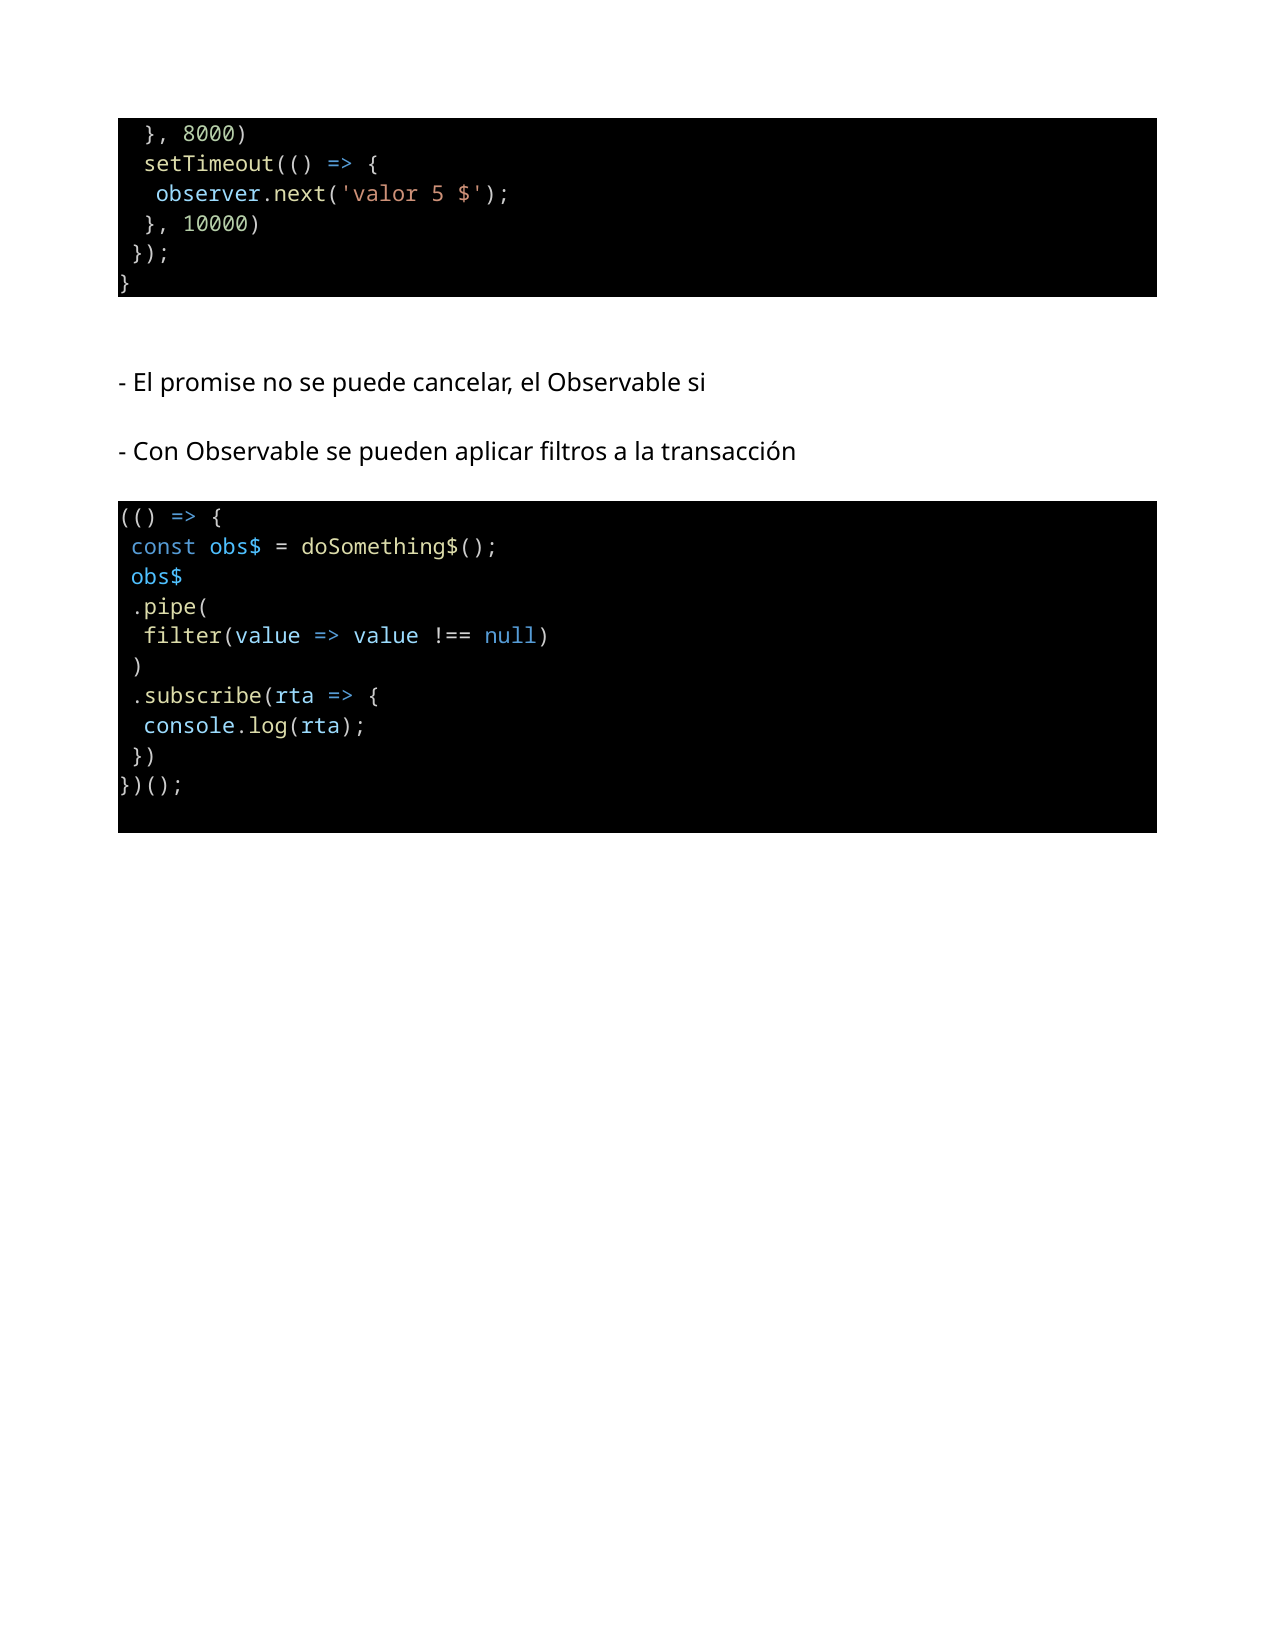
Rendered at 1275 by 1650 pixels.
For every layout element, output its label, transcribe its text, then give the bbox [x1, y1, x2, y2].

text } [118, 267, 1157, 297]
text .subscribe(rta => { [118, 680, 1157, 710]
text filter(value => value !== null) [118, 620, 1157, 650]
text setTimeout(() => { [118, 148, 1157, 178]
text - El promise no se puede cancelar, el Observable si [118, 365, 1157, 399]
text }); [118, 237, 1157, 267]
text }, 10000) [118, 207, 1157, 237]
text .pipe( [118, 591, 1157, 620]
text observer.next('valor 5 $'); [118, 178, 1157, 207]
text (() => { [118, 501, 1157, 531]
text })(); [118, 769, 1157, 799]
text ) [118, 650, 1157, 680]
text - Con Observable se pueden aplicar filtros a la transacción [118, 433, 1157, 467]
text console.log(rta); [118, 710, 1157, 739]
text const obs$ = doSomething$(); [118, 531, 1157, 561]
text }) [118, 739, 1157, 769]
text obs$ [118, 561, 1157, 591]
text }, 8000) [118, 118, 1157, 148]
